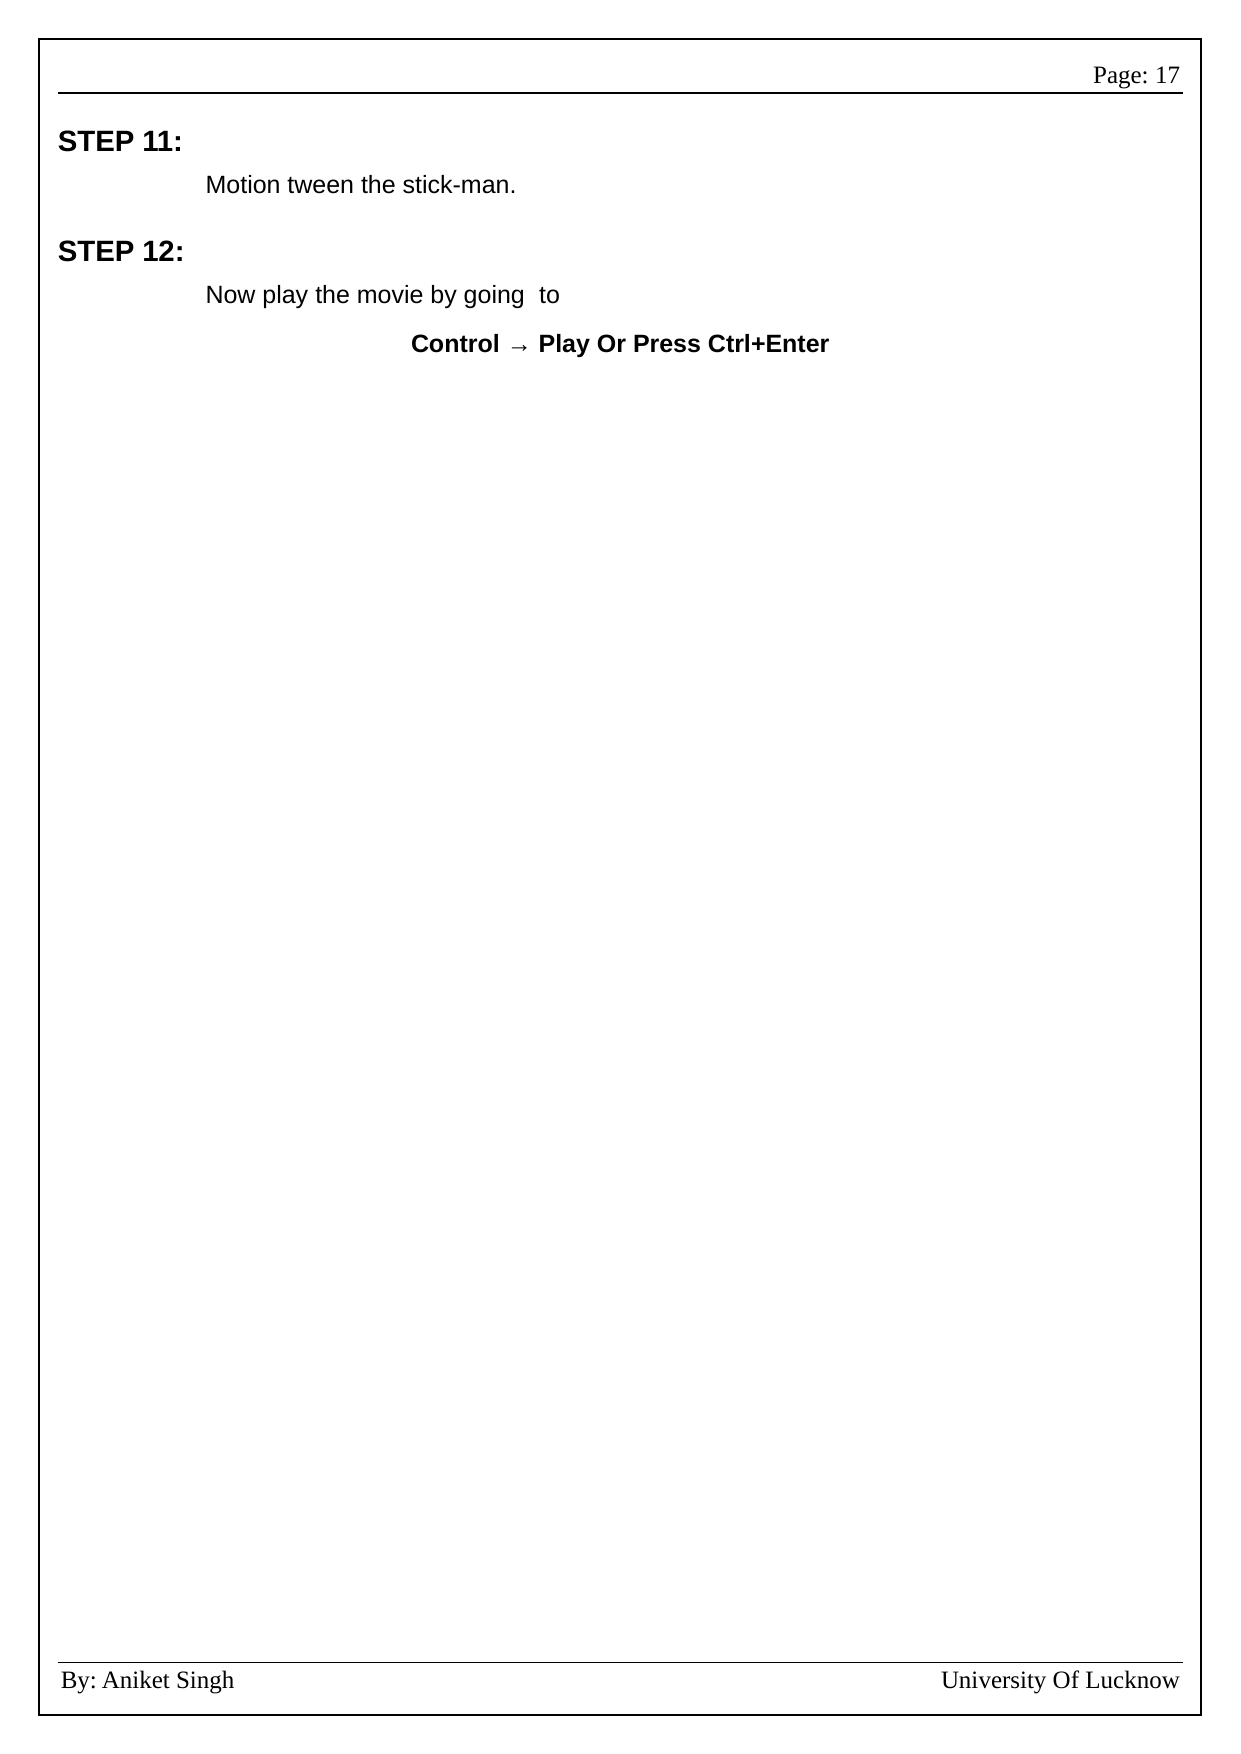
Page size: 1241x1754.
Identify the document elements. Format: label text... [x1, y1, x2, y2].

text Control → Play Or Press Ctrl+Enter [58, 329, 1183, 358]
subtitle STEP 12: [58, 234, 1183, 267]
subtitle STEP 11: [58, 124, 1183, 157]
text Now play the movie by going to [58, 280, 1183, 309]
text Motion tween the stick-man. [58, 170, 1183, 199]
